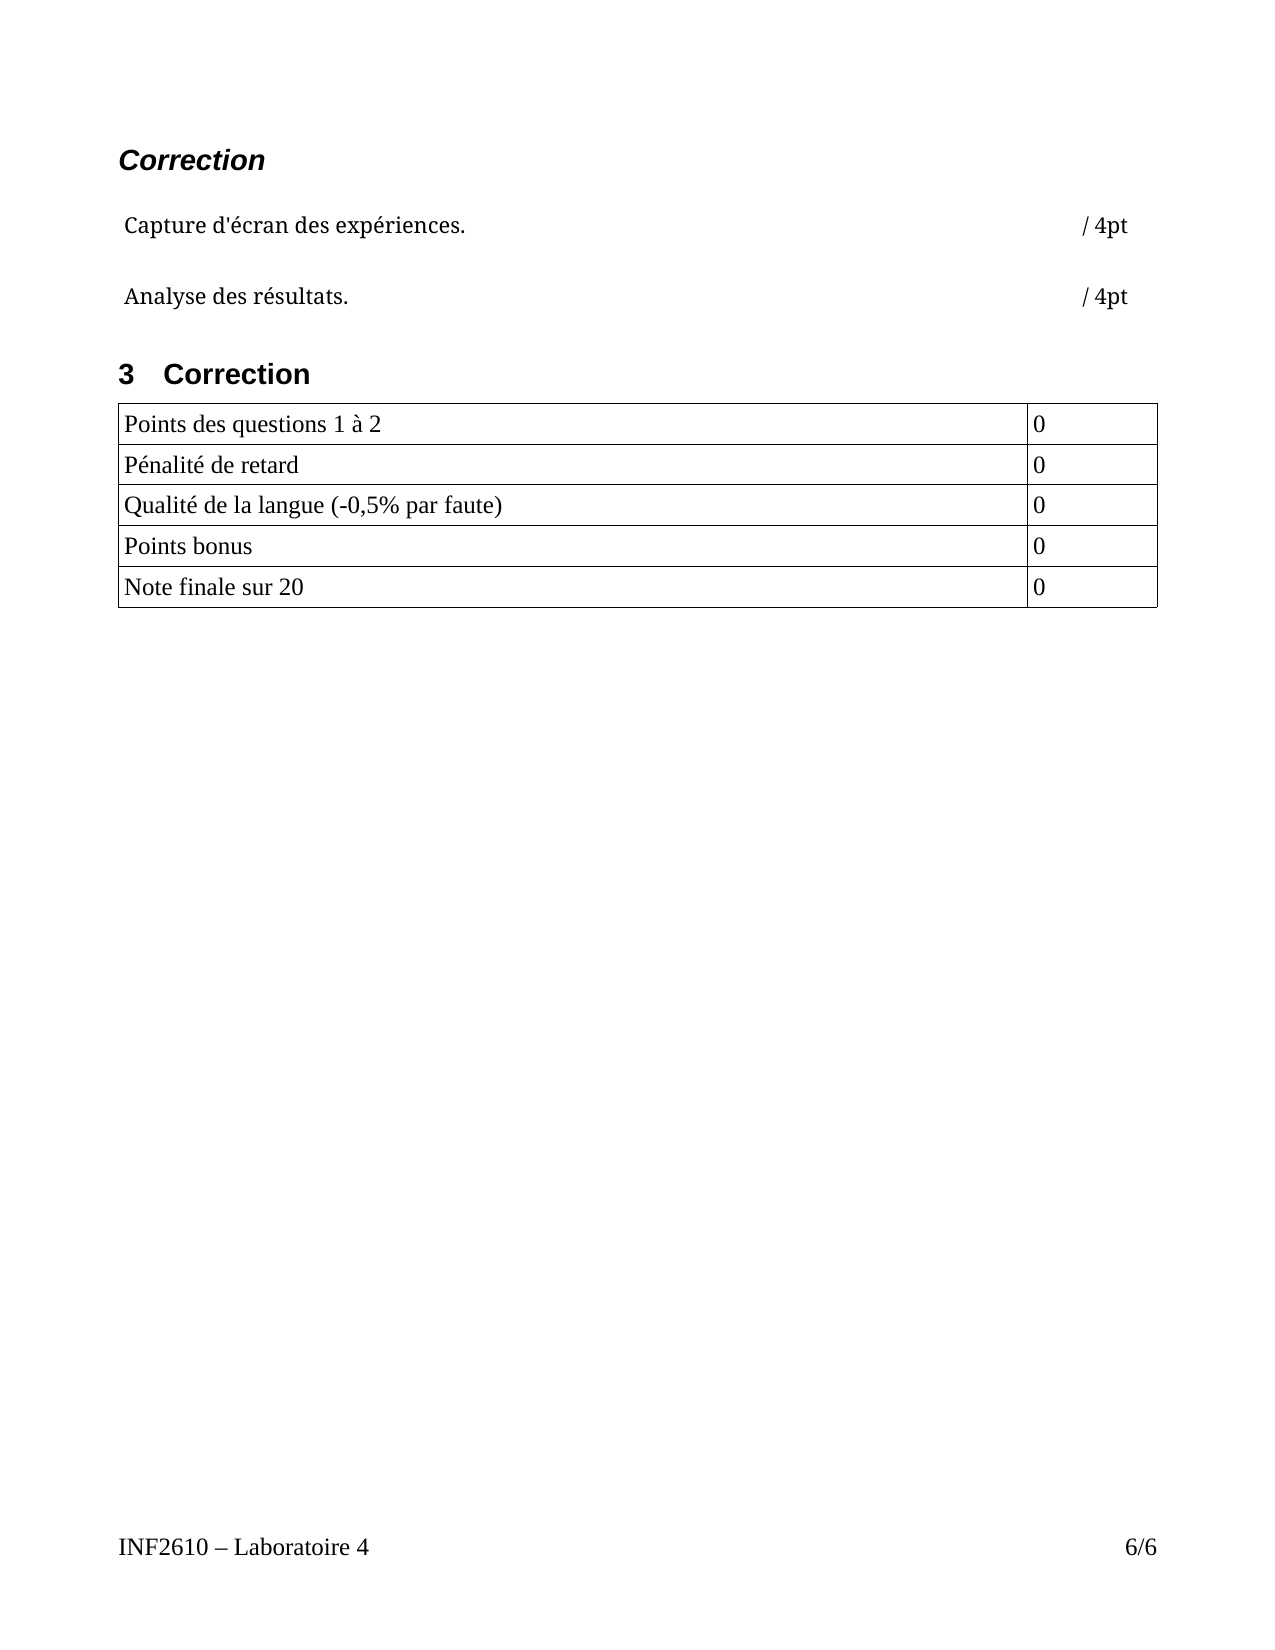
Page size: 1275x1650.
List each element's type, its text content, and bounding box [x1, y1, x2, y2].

table_cell 0 [1028, 567, 1157, 606]
table_header / 4pt [1077, 189, 1157, 260]
table_cell 0 [1028, 485, 1157, 525]
table_cell Note finale sur 20 [119, 567, 1027, 606]
table_header Points des questions 1 à 2 [119, 404, 1027, 443]
table_cell [1008, 260, 1077, 332]
table_cell Pénalité de retard [119, 445, 1027, 484]
table_cell Qualité de la langue (-0,5% par faute) [119, 485, 1027, 525]
table_cell Analyse des résultats. [118, 260, 1007, 332]
table_header 0 [1028, 404, 1157, 443]
table_header [1008, 189, 1077, 260]
subtitle Correction [118, 143, 1157, 177]
table_cell 0 [1028, 526, 1157, 566]
table_cell 0 [1028, 445, 1157, 484]
table_cell / 4pt [1077, 260, 1157, 332]
subtitle Correction [118, 357, 1157, 390]
table_header Capture d'écran des expériences. [118, 189, 1007, 260]
table_cell Points bonus [119, 526, 1027, 566]
